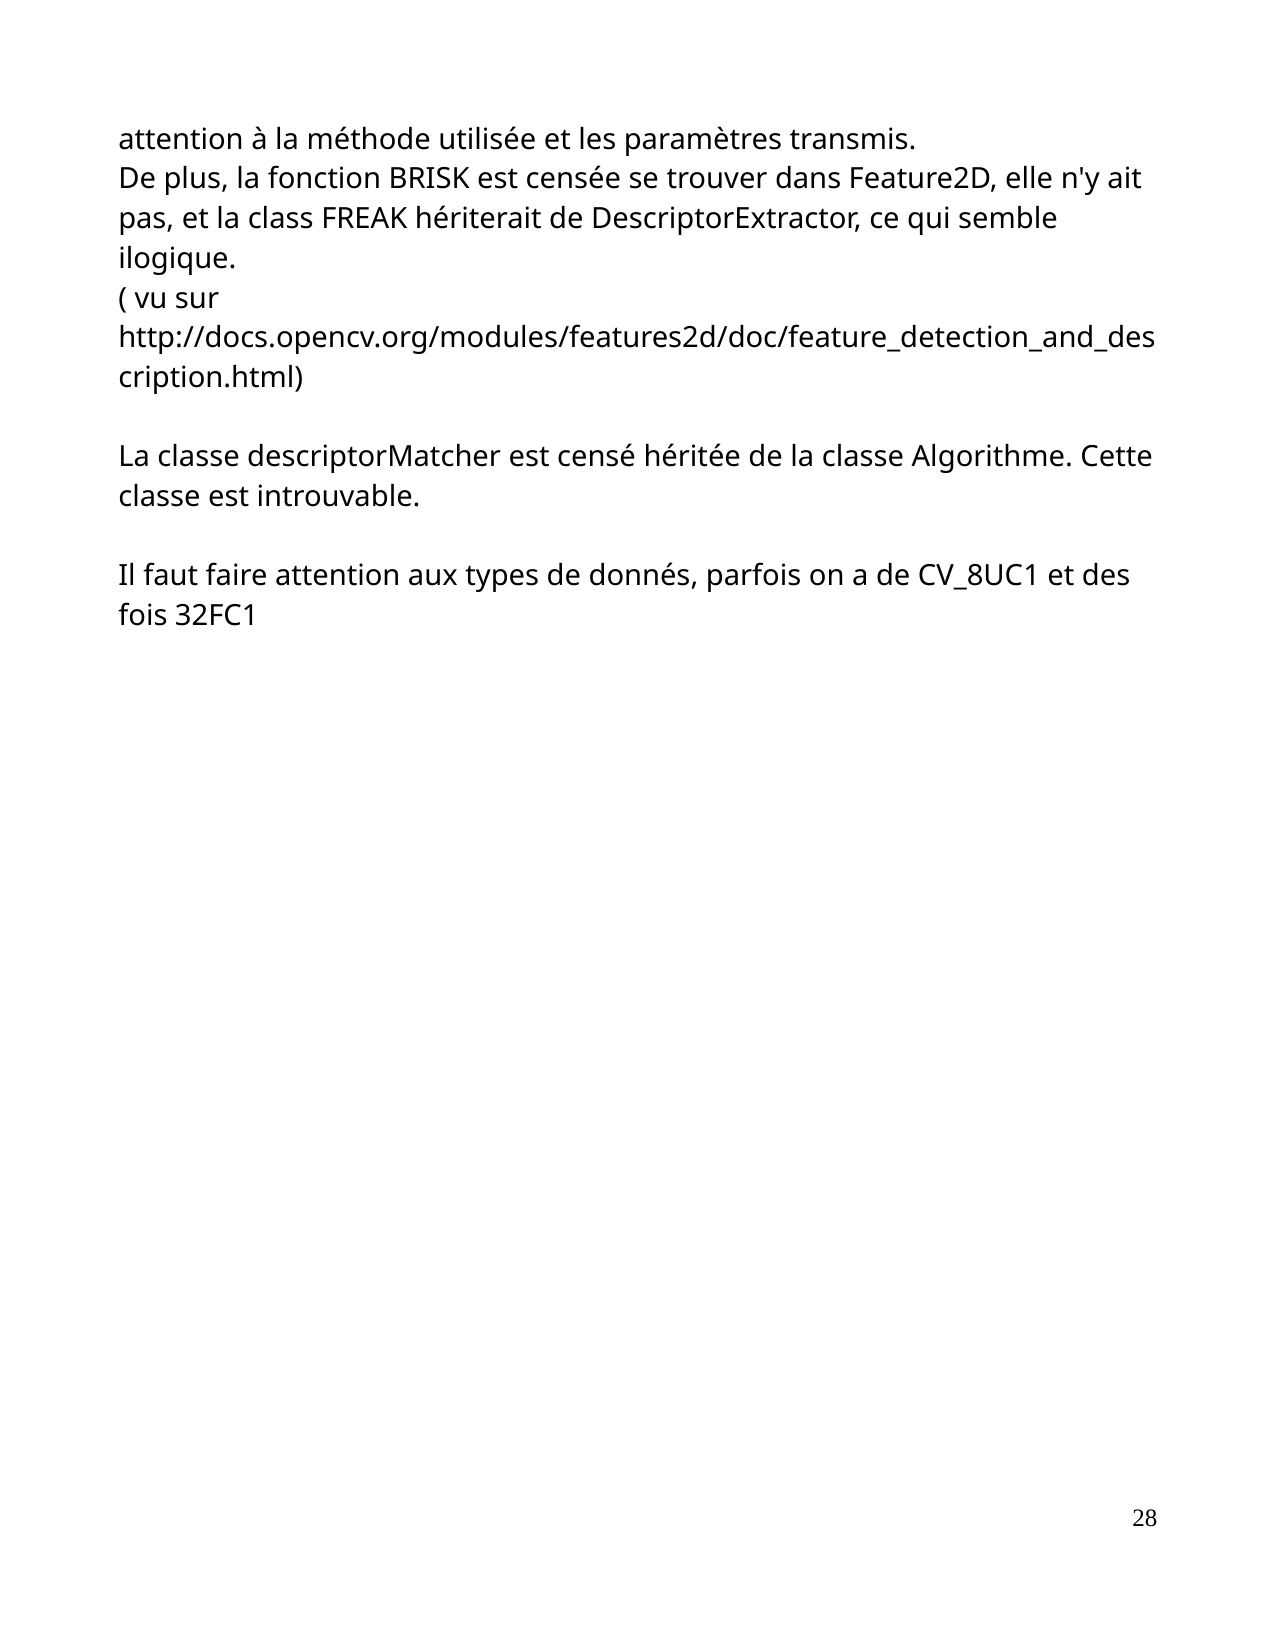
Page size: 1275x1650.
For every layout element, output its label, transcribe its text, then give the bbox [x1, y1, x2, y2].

text Il faut faire attention aux types de donnés, parfois on a de CV_8UC1 et des fois 32FC1 [118, 555, 1157, 634]
text attention à la méthode utilisée et les paramètres transmis. [118, 118, 1157, 158]
text ( vu sur http://docs.opencv.org/modules/features2d/doc/feature_detection_and_description.html) [118, 277, 1157, 396]
text De plus, la fonction BRISK est censée se trouver dans Feature2D, elle n'y ait pas, et la class FREAK hériterait de DescriptorExtractor, ce qui semble ilogique. [118, 158, 1157, 277]
text La classe descriptorMatcher est censé héritée de la classe Algorithme. Cette classe est introuvable. [118, 436, 1157, 515]
